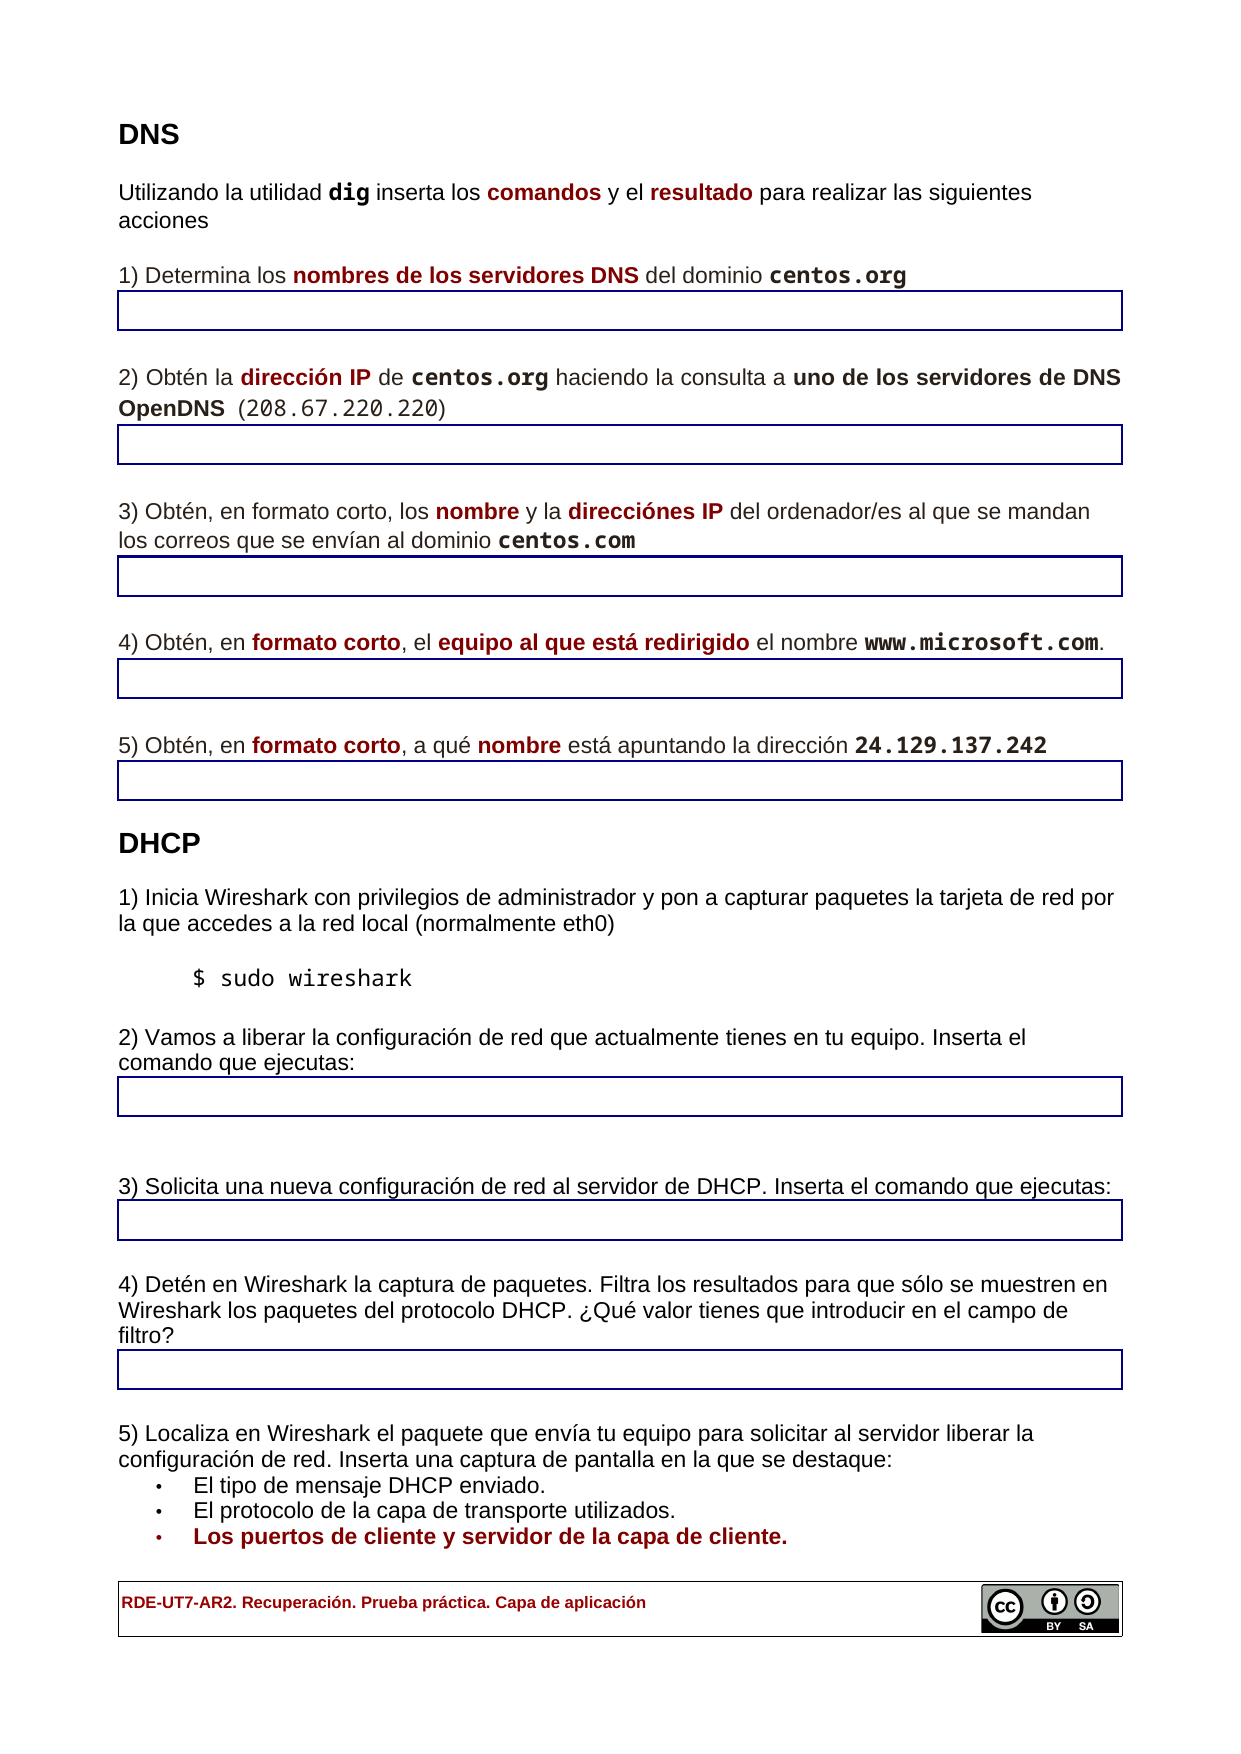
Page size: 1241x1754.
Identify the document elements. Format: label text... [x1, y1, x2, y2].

table_header [119, 292, 1121, 329]
text Utilizando la utilidad dig inserta los comandos y el resultado para realizar las siguientes acciones [118, 176, 1122, 233]
text 2) Vamos a liberar la configuración de red que actualmente tienes en tu equipo. Inserta el comando que ejecutas: [118, 1024, 1122, 1076]
text 2) Obtén la dirección IP de centos.org haciendo la consulta a uno de los servidores de DNS OpenDNS (208.67.220.220) [118, 361, 1122, 423]
table_header [119, 426, 1121, 463]
table_header [119, 1201, 1121, 1238]
picture [981, 1584, 1119, 1633]
text 3) Obtén, en formato corto, los nombre y la direcciónes IP del ordenador/es al que se mandan los correos que se envían al dominio centos.com [118, 494, 1122, 555]
table_header [119, 660, 1121, 697]
text 3) Solicita una nueva configuración de red al servidor de DHCP. Inserta el comando que ejecutas: [118, 1174, 1122, 1199]
table_header [119, 1078, 1121, 1115]
table_header [119, 762, 1121, 799]
text 4) Obtén, en formato corto, el equipo al que está redirigido el nombre www.microsoft.com. [118, 626, 1122, 658]
list El protocolo de la capa de transporte utilizados. [156, 1498, 1122, 1524]
list Los puertos de cliente y servidor de la capa de cliente. [156, 1524, 1122, 1549]
text 1) Inicia Wireshark con privilegios de administrador y pon a capturar paquetes la tarjeta de red por la que accedes a la red local (normalmente eth0) [118, 885, 1122, 936]
table_header [119, 1351, 1121, 1388]
text $ sudo wireshark [192, 962, 1122, 993]
text 5) Localiza en Wireshark el paquete que envía tu equipo para solicitar al servidor liberar la configuración de red. Inserta una captura de pantalla en la que se destaque: [118, 1421, 1122, 1472]
text DNS [118, 118, 1122, 151]
text 1) Determina los nombres de los servidores DNS del dominio centos.org [118, 259, 1122, 290]
text 5) Obtén, en formato corto, a qué nombre está apuntando la dirección 24.129.137.242 [118, 728, 1122, 760]
text DHCP [118, 827, 1122, 859]
table_header [119, 558, 1121, 594]
list El tipo de mensaje DHCP enviado. [156, 1472, 1122, 1498]
text 4) Detén en Wireshark la captura de paquetes. Filtra los resultados para que sólo se muestren en Wireshark los paquetes del protocolo DHCP. ¿Qué valor tienes que introducir en el campo de filtro? [118, 1272, 1122, 1349]
